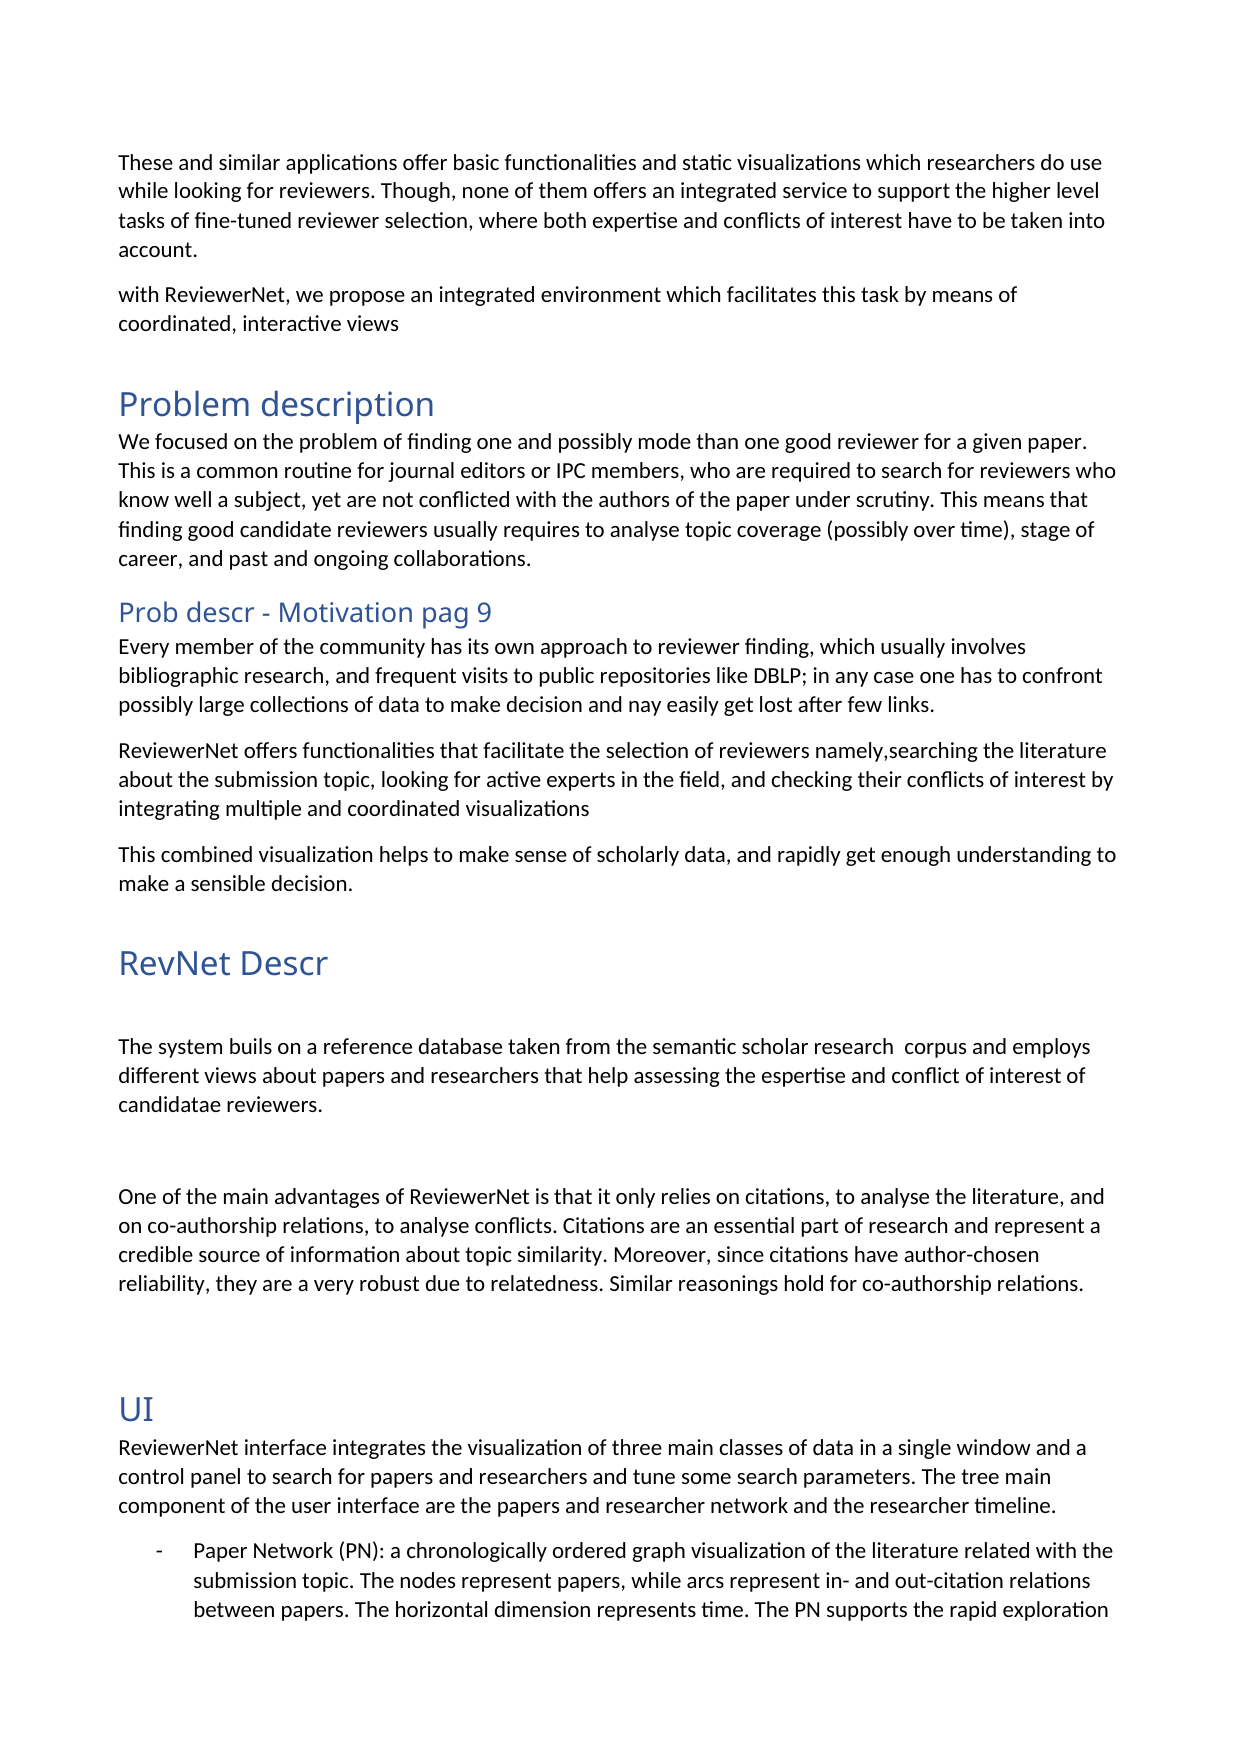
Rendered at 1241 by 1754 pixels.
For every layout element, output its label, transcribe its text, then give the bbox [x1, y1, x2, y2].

text ReviewerNet offers functionalities that facilitate the selection of reviewers namely,searching the literature about the submission topic, looking for active experts in the field, and checking their conflicts of interest by integrating multiple and coordinated visualizations [118, 736, 1122, 822]
text The system buils on a reference database taken from the semantic scholar research corpus and employs different views about papers and researchers that help assessing the espertise and conflict of interest of candidatae reviewers. [118, 1032, 1122, 1118]
text Every member of the community has its own approach to reviewer finding, which usually involves bibliographic research, and frequent visits to public repositories like DBLP; in any case one has to confront possibly large collections of data to make decision and nay easily get lost after few links. [118, 632, 1122, 718]
subtitle Problem description [118, 380, 1122, 426]
text This combined visualization helps to make sense of scholarly data, and rapidly get enough understanding to make a sensible decision. [118, 840, 1122, 897]
list Paper Network (PN): a chronologically ordered graph visualization of the literature related with the submission topic. The nodes represent papers, while arcs represent in- and out-citation relations between papers. The horizontal dimension represents time. The PN supports the rapid exploration [156, 1537, 1122, 1623]
text with ReviewerNet, we propose an integrated environment which facilitates this task by means of coordinated, interactive views [118, 281, 1122, 338]
text One of the main advantages of ReviewerNet is that it only relies on citations, to analyse the literature, and on co-authorship relations, to analyse conflicts. Citations are an essential part of research and represent a credible source of information about topic similarity. Moreover, since citations have author-chosen reliability, they are a very robust due to relatedness. Similar reasonings hold for co-authorship relations. [118, 1182, 1122, 1297]
text ReviewerNet interface integrates the visualization of three main classes of data in a single window and a control panel to search for papers and researchers and tune some search parameters. The tree main component of the user interface are the papers and researcher network and the researcher timeline. [118, 1433, 1122, 1519]
subtitle RevNet Descr [118, 939, 1122, 985]
subtitle Prob descr - Motivation pag 9 [118, 594, 1122, 631]
subtitle UI [118, 1386, 1122, 1431]
text These and similar applications offer basic functionalities and static visualizations which researchers do use while looking for reviewers. Though, none of them offers an integrated service to support the higher level tasks of fine-tuned reviewer selection, where both expertise and conflicts of interest have to be taken into account. [118, 148, 1122, 263]
text We focused on the problem of finding one and possibly mode than one good reviewer for a given paper. This is a common routine for journal editors or IPC members, who are required to search for reviewers who know well a subject, yet are not conflicted with the authors of the paper under scrutiny. This means that finding good candidate reviewers usually requires to analyse topic coverage (possibly over time), stage of career, and past and ongoing collaborations. [118, 427, 1122, 572]
